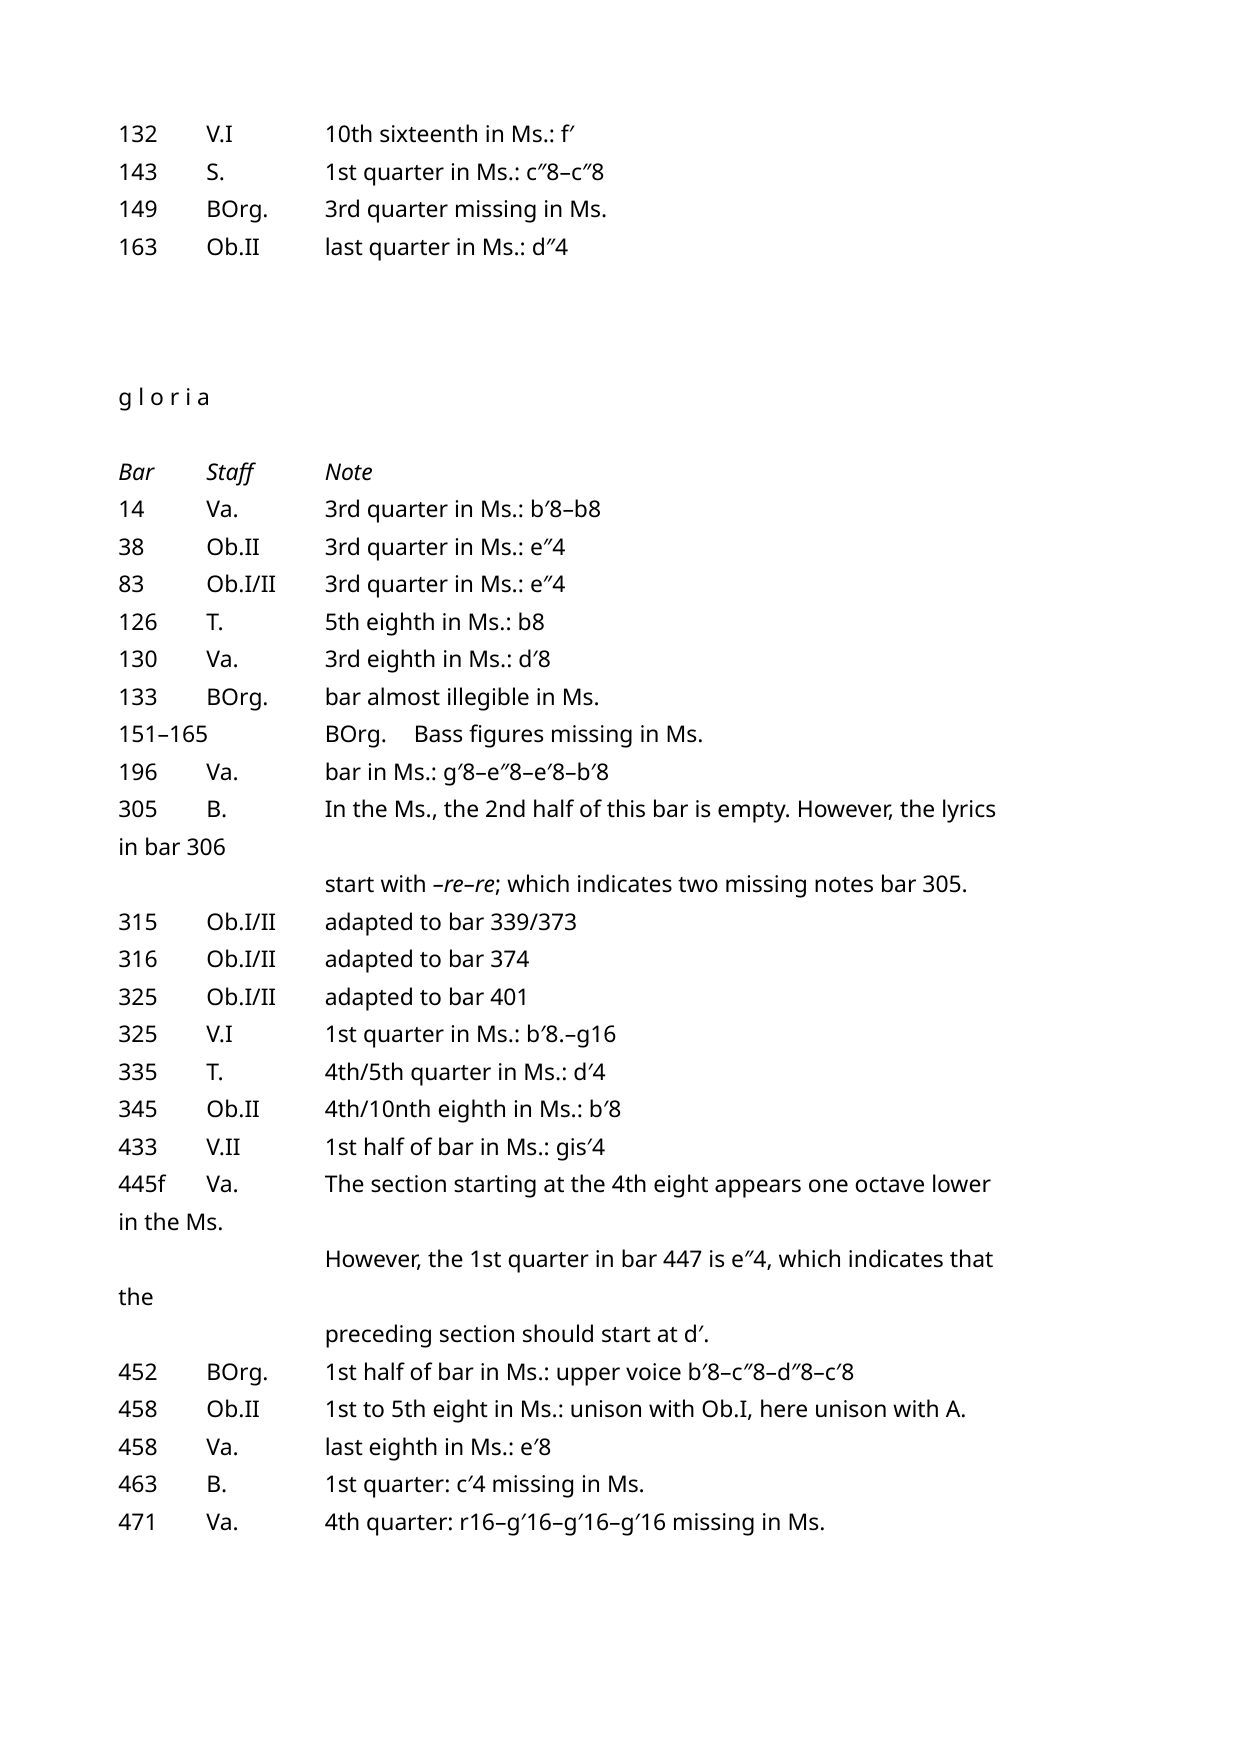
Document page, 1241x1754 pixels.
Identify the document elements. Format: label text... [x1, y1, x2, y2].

text Bar Staff Note 14 Va. 3rd quarter in Ms.: b′8–b8 38 Ob.II 3rd quarter in Ms.: e″4 83 Ob.I/II 3rd quarter in Ms.: e″4 126 T. 5th eighth in Ms.: b8 130 Va. 3rd eighth in Ms.: d′8 133 BOrg. bar almost illegible in Ms. 151–165 BOrg. Bass figures missing in Ms. 196 Va. bar in Ms.: g′8–e″8–e′8–b′8 305 B. In the Ms., the 2nd half of this bar is empty. However, the lyrics in bar 306 start with –re–re; which indicates two missing notes bar 305. 315 Ob.I/II adapted to bar 339/373 316 Ob.I/II adapted to bar 374 325 Ob.I/II adapted to bar 401 325 V.I 1st quarter in Ms.: b′8.–g16 335 T. 4th/5th quarter in Ms.: d′4 345 Ob.II 4th/10nth eighth in Ms.: b′8 433 V.II 1st half of bar in Ms.: gis′4 445f Va. The section starting at the 4th eight appears one octave lower in the Ms. However, the 1st quarter in bar 447 is e″4, which indicates that the preceding section should start at d′. 452 BOrg. 1st half of bar in Ms.: upper voice b′8–c″8–d″8–c′8 458 Ob.II 1st to 5th eight in Ms.: unison with Ob.I, here unison with A. 458 Va. last eighth in Ms.: e′8 463 B. 1st quarter: c′4 missing in Ms. 471 Va. 4th quarter: r16–g′16–g′16–g′16 missing in Ms. [118, 456, 1004, 1537]
text 132 V.I 10th sixteenth in Ms.: f′ 143 S. 1st quarter in Ms.: c″8–c″8 149 BOrg. 3rd quarter missing in Ms. 163 Ob.II last quarter in Ms.: d″4 g l o r i a [118, 118, 1004, 412]
